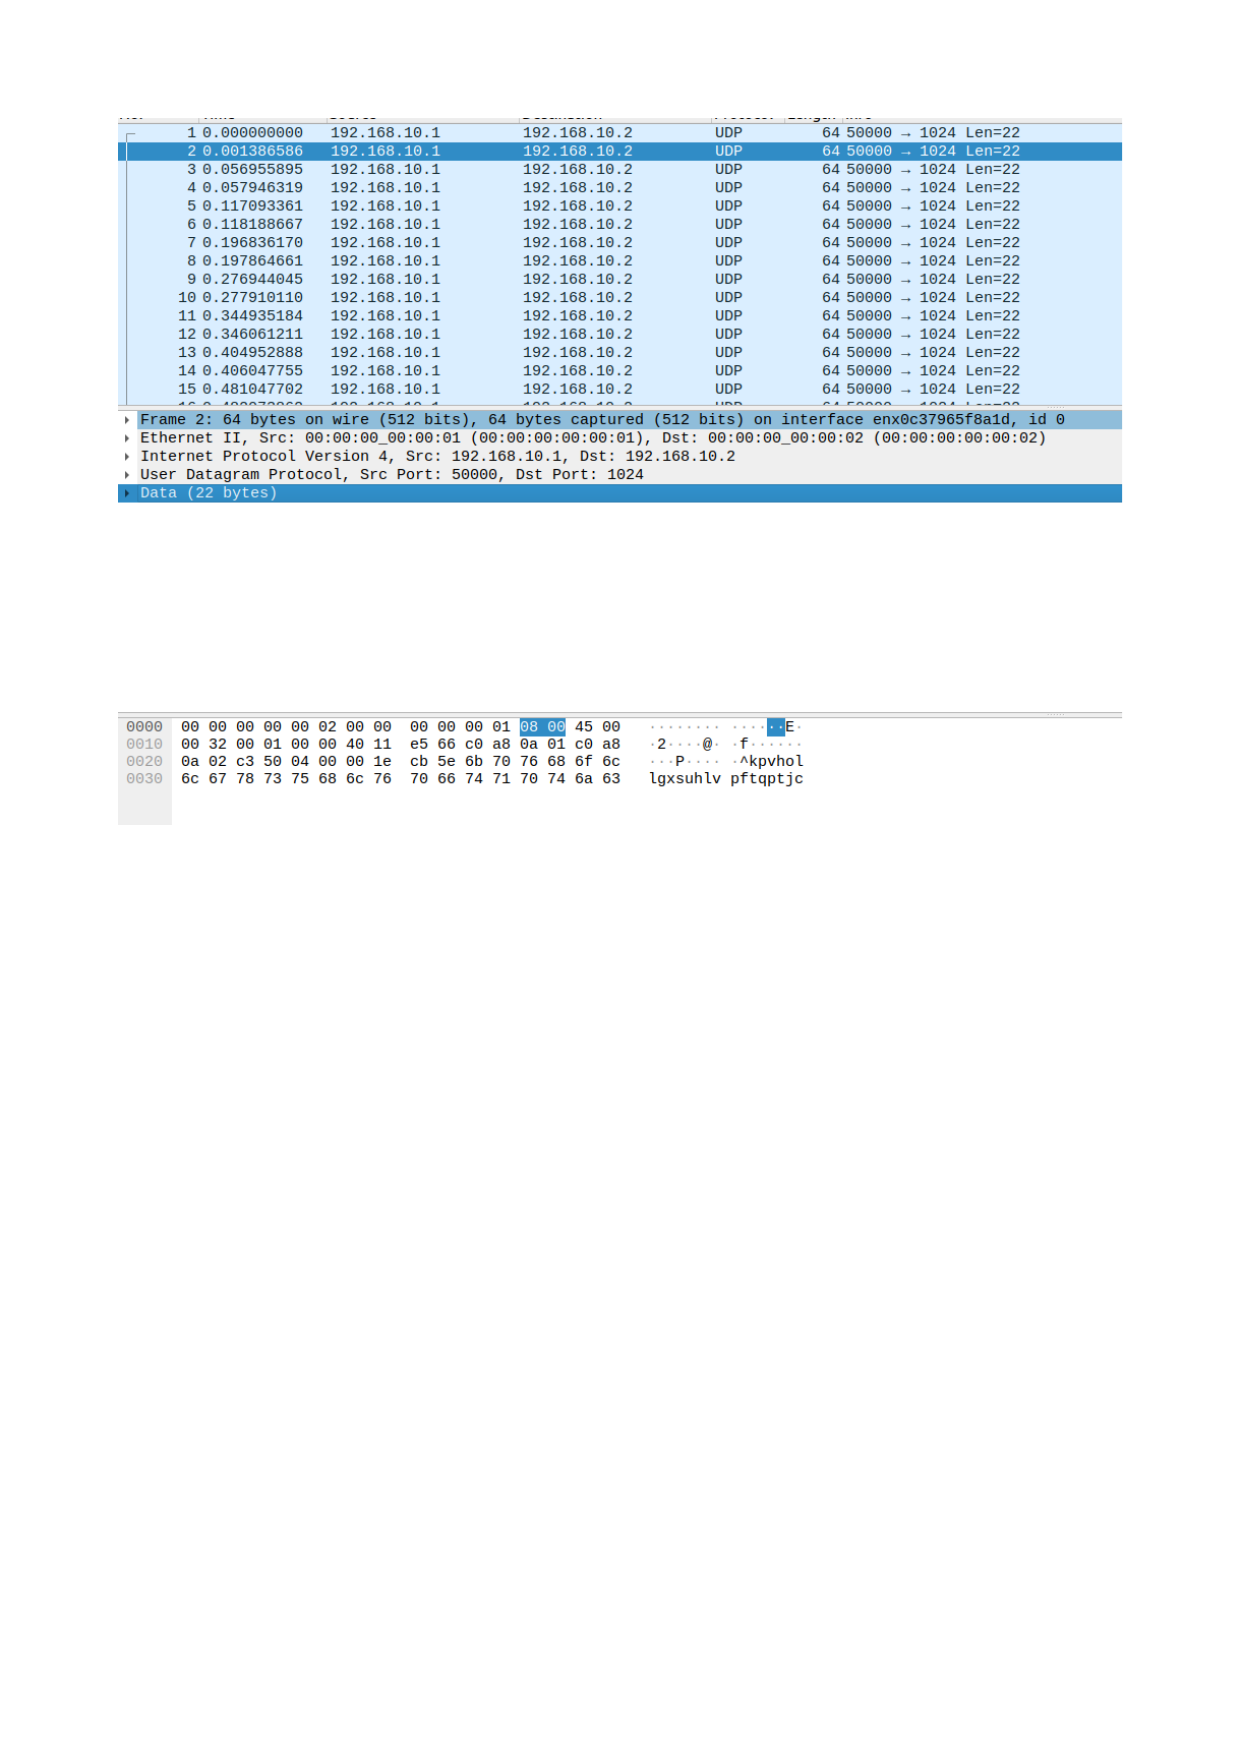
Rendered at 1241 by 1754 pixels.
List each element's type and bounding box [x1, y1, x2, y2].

picture [118, 118, 1123, 825]
